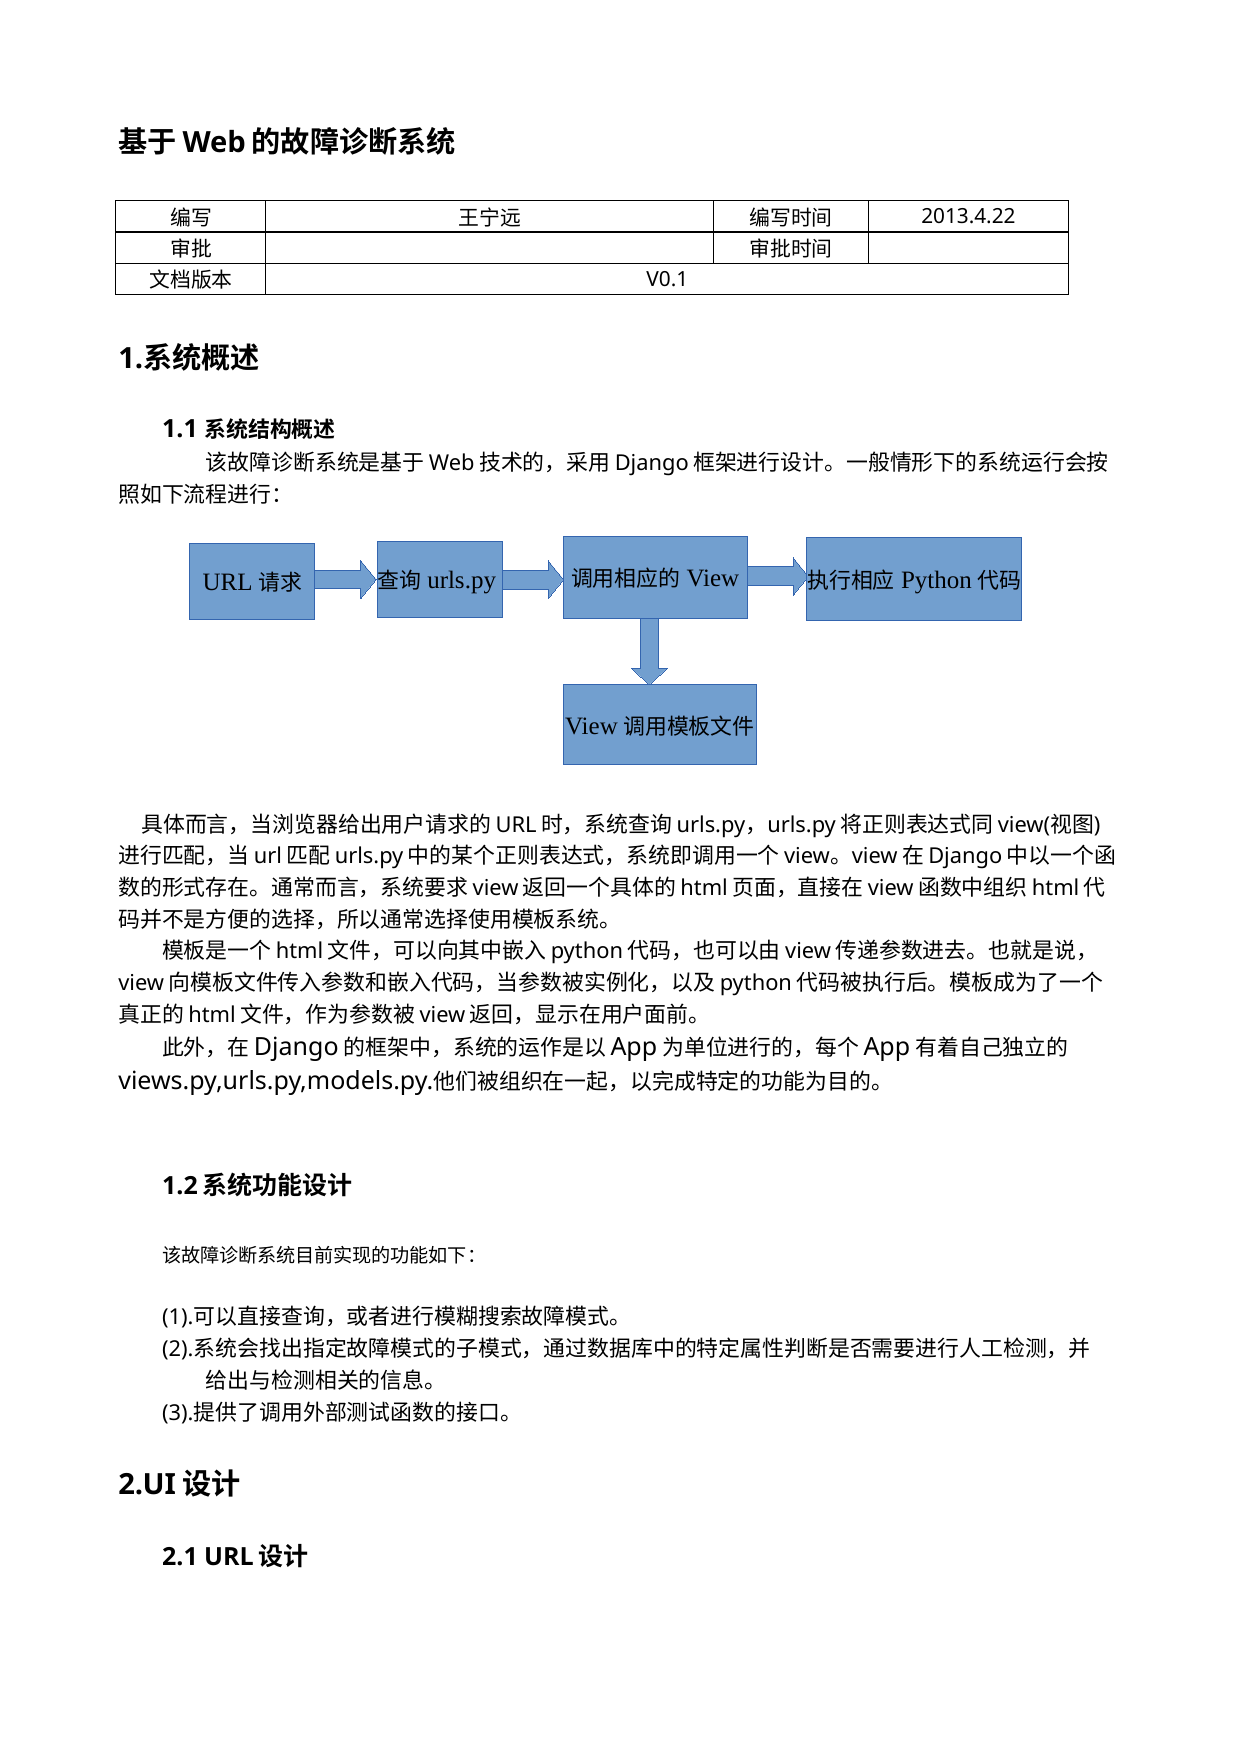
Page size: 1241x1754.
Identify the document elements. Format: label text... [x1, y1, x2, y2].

text 1.2系统功能设计 [118, 1165, 1122, 1201]
text 1.1 系统结构概述 [118, 411, 1122, 445]
text 此外，在Django的框架中，系统的运作是以App为单位进行的，每个App有着自己独立的views.py,urls.py,models.py.他们被组织在一起，以完成特定的功能为目的。 [118, 1029, 1122, 1097]
text 2.UI设计 [118, 1460, 1122, 1503]
table_cell 审批时间 [714, 233, 868, 263]
text 具体而言，当浏览器给出用户请求的URL时，系统查询urls.py，urls.py将正则表达式同view(视图)进行匹配，当url匹配urls.py中的某个正则表达式，系统即调用一个view。view在Django中以一个函数的形式存在。通常而言，系统要求view返回一个具体的html页面，直接在view函数中组织html代码并不是方便的选择，所以通常选择使用模板系统。 [118, 807, 1122, 933]
text (1).可以直接查询，或者进行模糊搜索故障模式。 (2).系统会找出指定故障模式的子模式，通过数据库中的特定属性判断是否需要进行人工检测，并 给出与检测相关的信息。 (3).提供了调用外部测试函数的接口。 [118, 1299, 1122, 1426]
table_cell V0.1 [266, 264, 1068, 294]
text 2.1 URL设计 [118, 1537, 1122, 1573]
table_header 编写时间 [714, 201, 868, 231]
text 基于Web的故障诊断系统 [118, 118, 1122, 161]
text 该故障诊断系统是基于Web技术的，采用Django框架进行设计。一般情形下的系统运行会按照如下流程进行： [118, 445, 1122, 509]
text 模板是一个html文件，可以向其中嵌入python代码，也可以由view传递参数进去。也就是说，view向模板文件传入参数和嵌入代码，当参数被实例化，以及python代码被执行后。模板成为了一个真正的html文件，作为参数被view返回，显示在用户面前。 [118, 933, 1122, 1029]
table_cell 审批 [116, 233, 265, 263]
table_cell [266, 233, 713, 263]
text 该故障诊断系统目前实现的功能如下： [118, 1235, 1122, 1269]
table_cell [869, 233, 1068, 263]
table_header 编写 [116, 201, 265, 231]
text 1.系统概述 [118, 335, 1122, 377]
table_cell 文档版本 [116, 264, 265, 294]
table_header 2013.4.22 [869, 201, 1068, 231]
table_header 王宁远 [266, 201, 713, 231]
